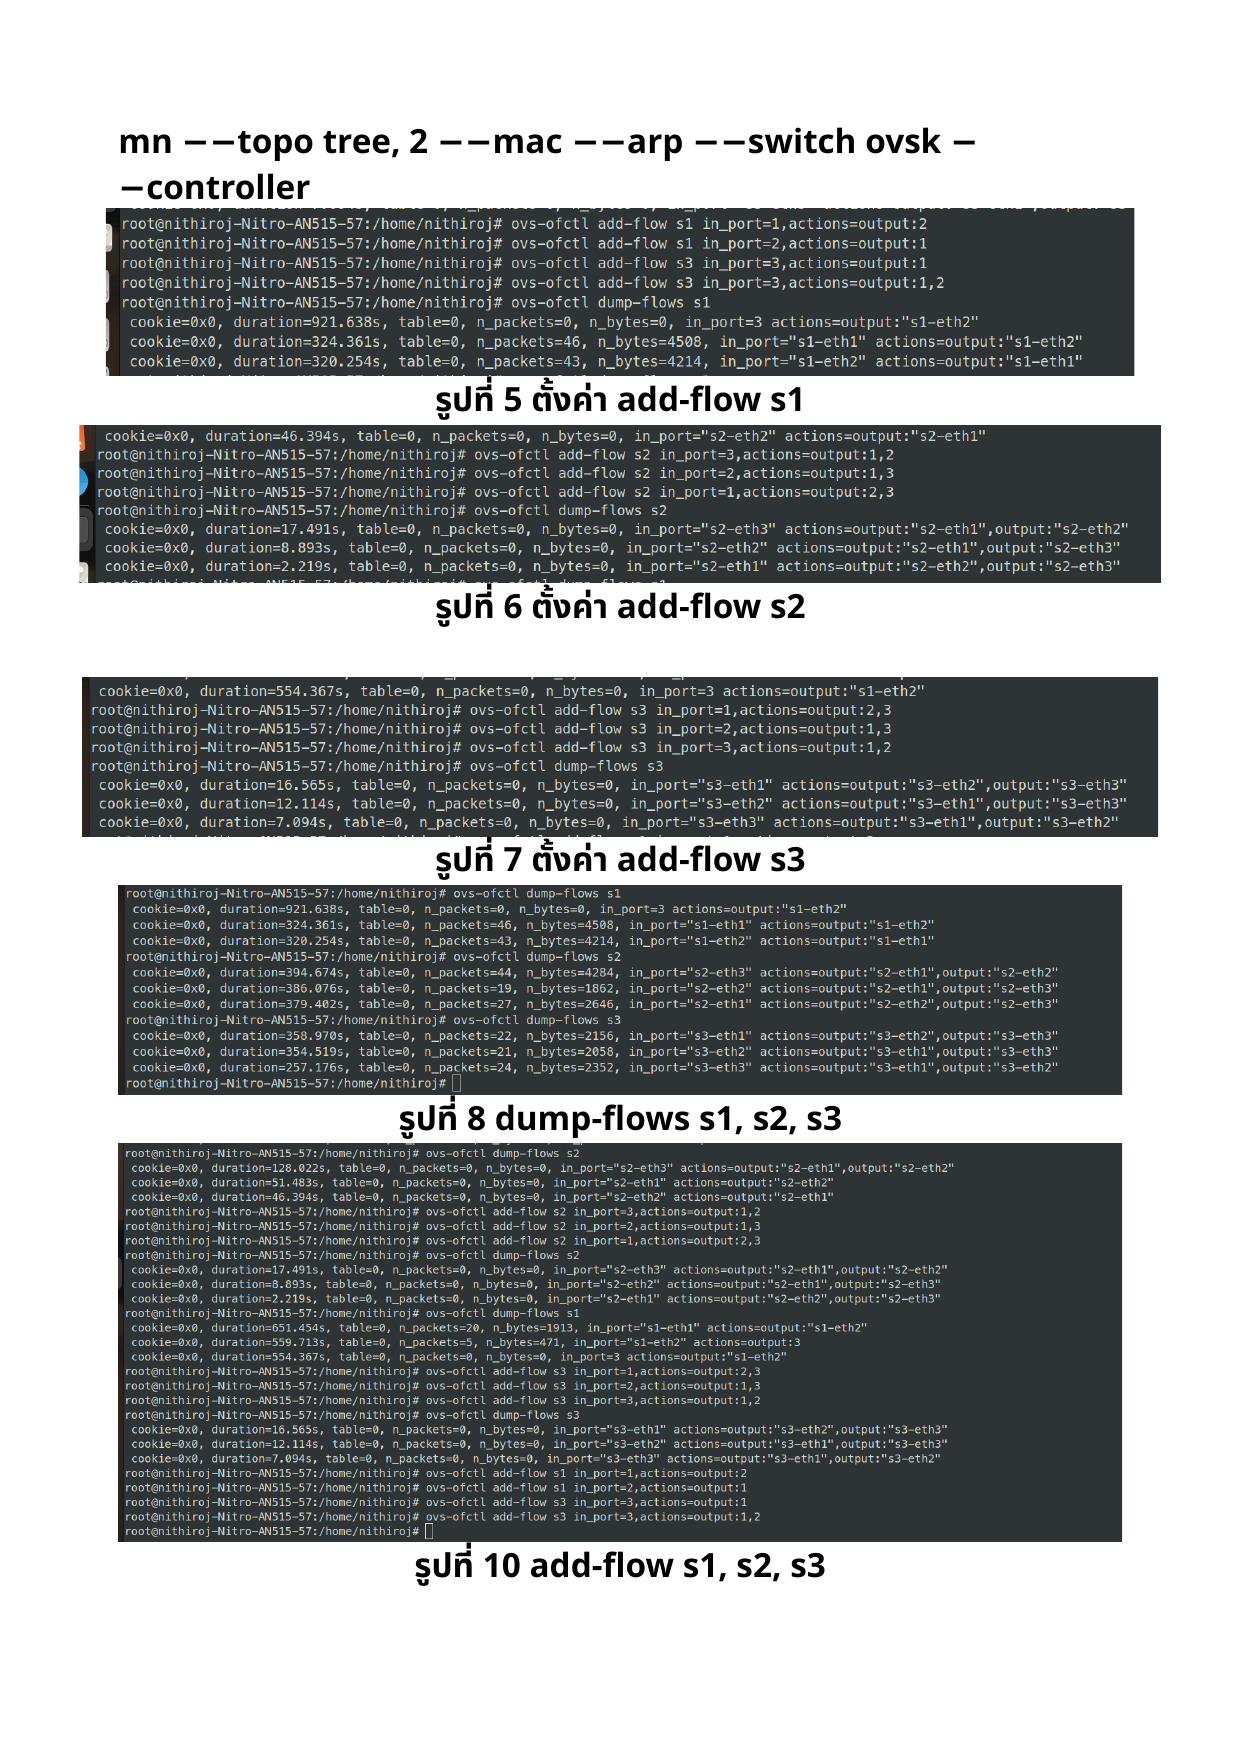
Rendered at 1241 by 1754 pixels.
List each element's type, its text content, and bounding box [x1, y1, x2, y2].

text รูปที่ 6 ตั้งค่า add-flow s2 [118, 583, 1122, 632]
text mn −−topo tree, 2 −−mac −−arp −−switch ovsk −−controller [118, 118, 1122, 208]
text รูปที่ 10 add-flow s1, s2, s3 [118, 1542, 1122, 1591]
text รูปที่ 8 dump-flows s1, s2, s3 [118, 1095, 1122, 1143]
text รูปที่ 5 ตั้งค่า add-flow s1 [118, 376, 1122, 425]
picture [79, 425, 1161, 583]
picture [118, 1143, 1123, 1542]
picture [105, 208, 1135, 376]
picture [82, 677, 1159, 837]
picture [118, 885, 1123, 1095]
text รูปที่ 7 ตั้งค่า add-flow s3 [118, 837, 1122, 885]
